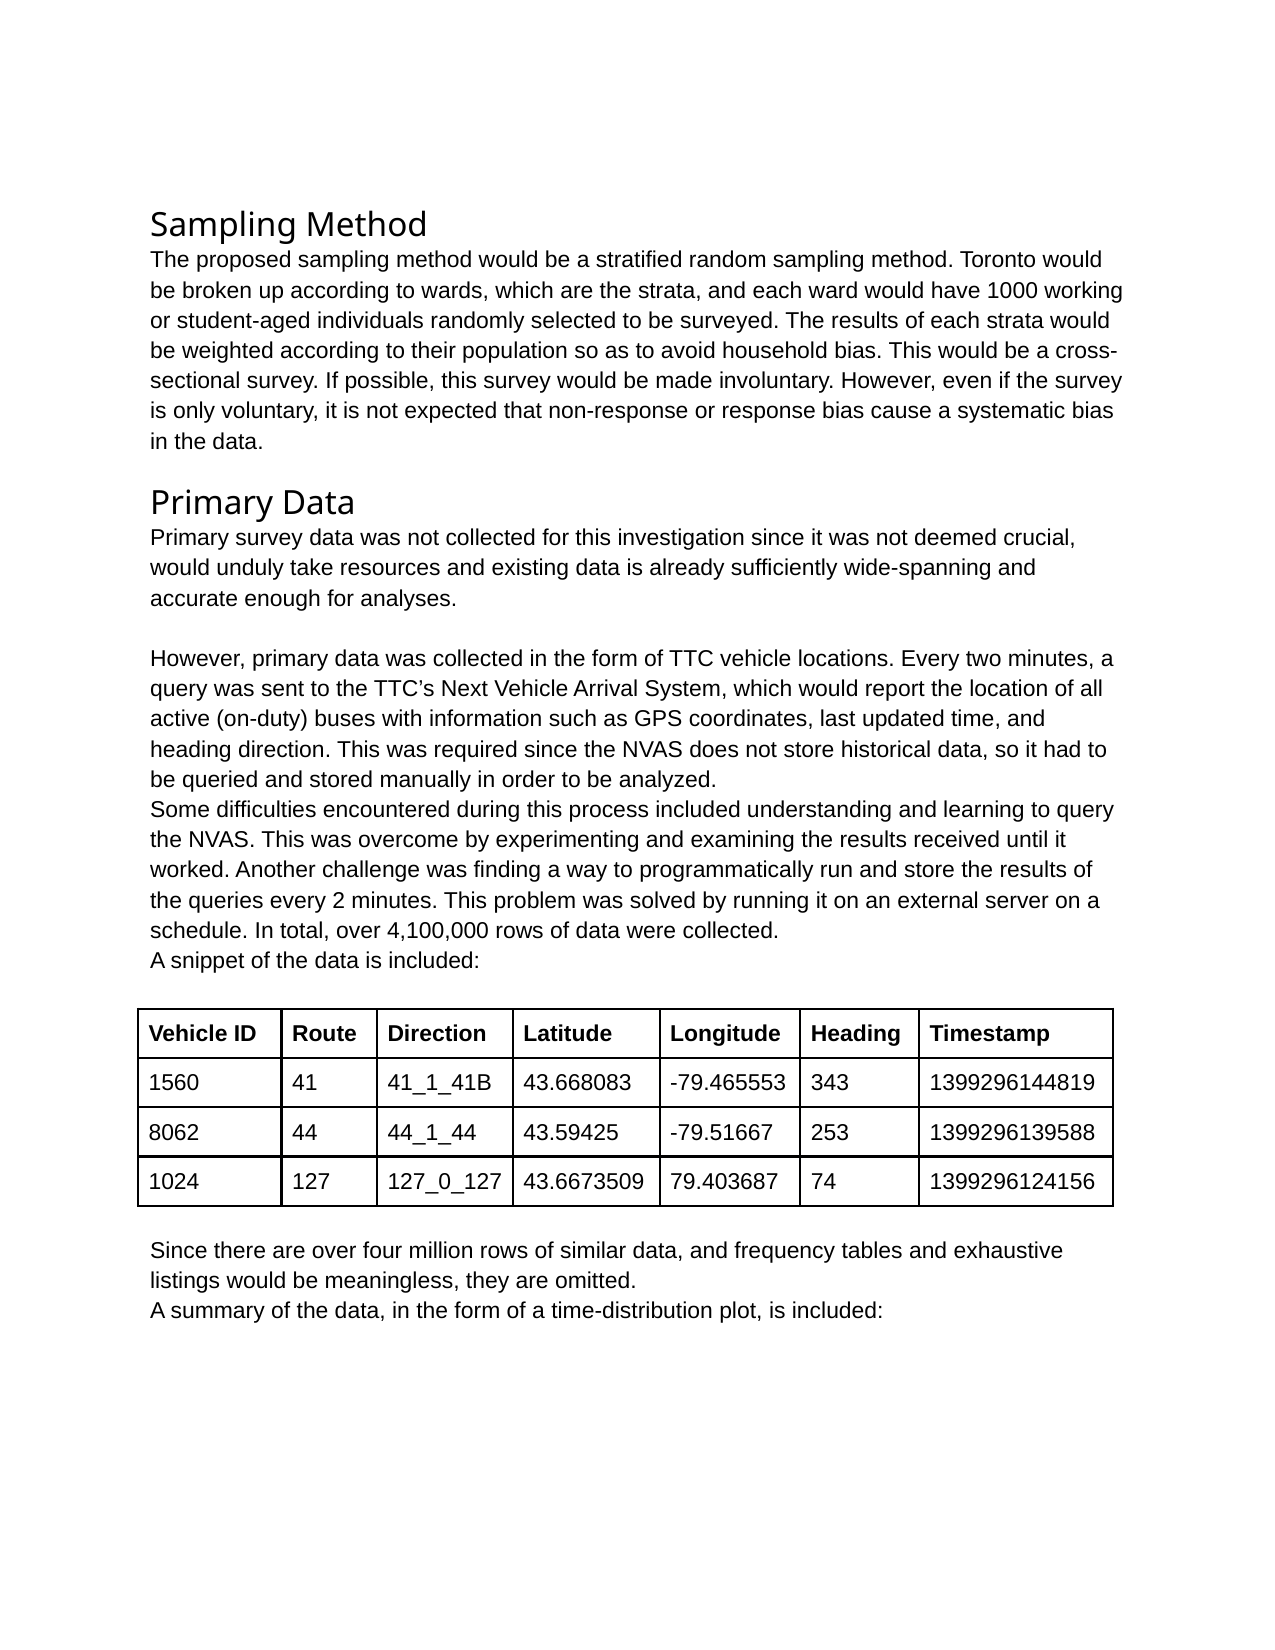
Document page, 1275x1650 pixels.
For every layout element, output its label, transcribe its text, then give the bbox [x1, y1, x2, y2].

table_cell 44_1_44 [378, 1108, 512, 1155]
text The proposed sampling method would be a stratified random sampling method. Toronto would be broken up according to wards, which are the strata, and each ward would have 1000 working or student-aged individuals randomly selected to be surveyed. The results of each strata would be weighted according to their population so as to avoid household bias. This would be a cross-sectional survey. If possible, this survey would be made involuntary. However, even if the survey is only voluntary, it is not expected that non-response or response bias cause a systematic bias in the data. [150, 246, 1125, 454]
table_cell 43.6673509 [514, 1158, 659, 1204]
text A snippet of the data is included: [150, 947, 1125, 973]
table_cell 1024 [139, 1158, 280, 1204]
table_cell 41_1_41B [378, 1059, 512, 1106]
table_header Route [283, 1010, 376, 1057]
table_cell -79.51667 [661, 1108, 799, 1155]
table_header Heading [801, 1010, 918, 1057]
table_cell 79.403687 [661, 1158, 799, 1204]
table_cell 43.668083 [514, 1059, 659, 1106]
table_cell 1560 [139, 1059, 280, 1106]
table_cell 43.59425 [514, 1108, 659, 1155]
text Primary survey data was not collected for this investigation since it was not deemed crucial, would unduly take resources and existing data is already sufficiently wide-spanning and accurate enough for analyses. [150, 524, 1125, 611]
table_cell 253 [801, 1108, 918, 1155]
table_cell 8062 [139, 1108, 280, 1155]
table_header Timestamp [920, 1010, 1112, 1057]
table_header Vehicle ID [139, 1010, 280, 1057]
text Since there are over four million rows of similar data, and frequency tables and exhaustive listings would be meaningless, they are omitted. [150, 1237, 1125, 1293]
table_cell 343 [801, 1059, 918, 1106]
table_header Longitude [661, 1010, 799, 1057]
table_cell 127 [283, 1158, 376, 1204]
table_cell 44 [283, 1108, 376, 1155]
table_cell -79.465553 [661, 1059, 799, 1106]
table_cell 127_0_127 [378, 1158, 512, 1204]
text However, primary data was collected in the form of TTC vehicle locations. Every two minutes, a query was sent to the TTC’s Next Vehicle Arrival System, which would report the location of all active (on-duty) buses with information such as GPS coordinates, last updated time, and heading direction. This was required since the NVAS does not store historical data, so it had to be queried and stored manually in order to be analyzed. [150, 645, 1125, 792]
table_header Latitude [514, 1010, 659, 1057]
table_cell 41 [283, 1059, 376, 1106]
table_cell 1399296144819 [920, 1059, 1112, 1106]
table_cell 1399296124156 [920, 1158, 1112, 1204]
text A summary of the data, in the form of a time-distribution plot, is included: [150, 1297, 1125, 1324]
table_header Direction [378, 1010, 512, 1057]
text Some difficulties encountered during this process included understanding and learning to query the NVAS. This was overcome by experimenting and examining the results received until it worked. Another challenge was finding a way to programmatically run and store the results of the queries every 2 minutes. This problem was solved by running it on an external server on a schedule. In total, over 4,100,000 rows of data were collected. [150, 796, 1125, 943]
table_cell 1399296139588 [920, 1108, 1112, 1155]
subtitle Sampling Method [150, 201, 1125, 246]
subtitle Primary Data [150, 479, 1125, 524]
table_cell 74 [801, 1158, 918, 1204]
